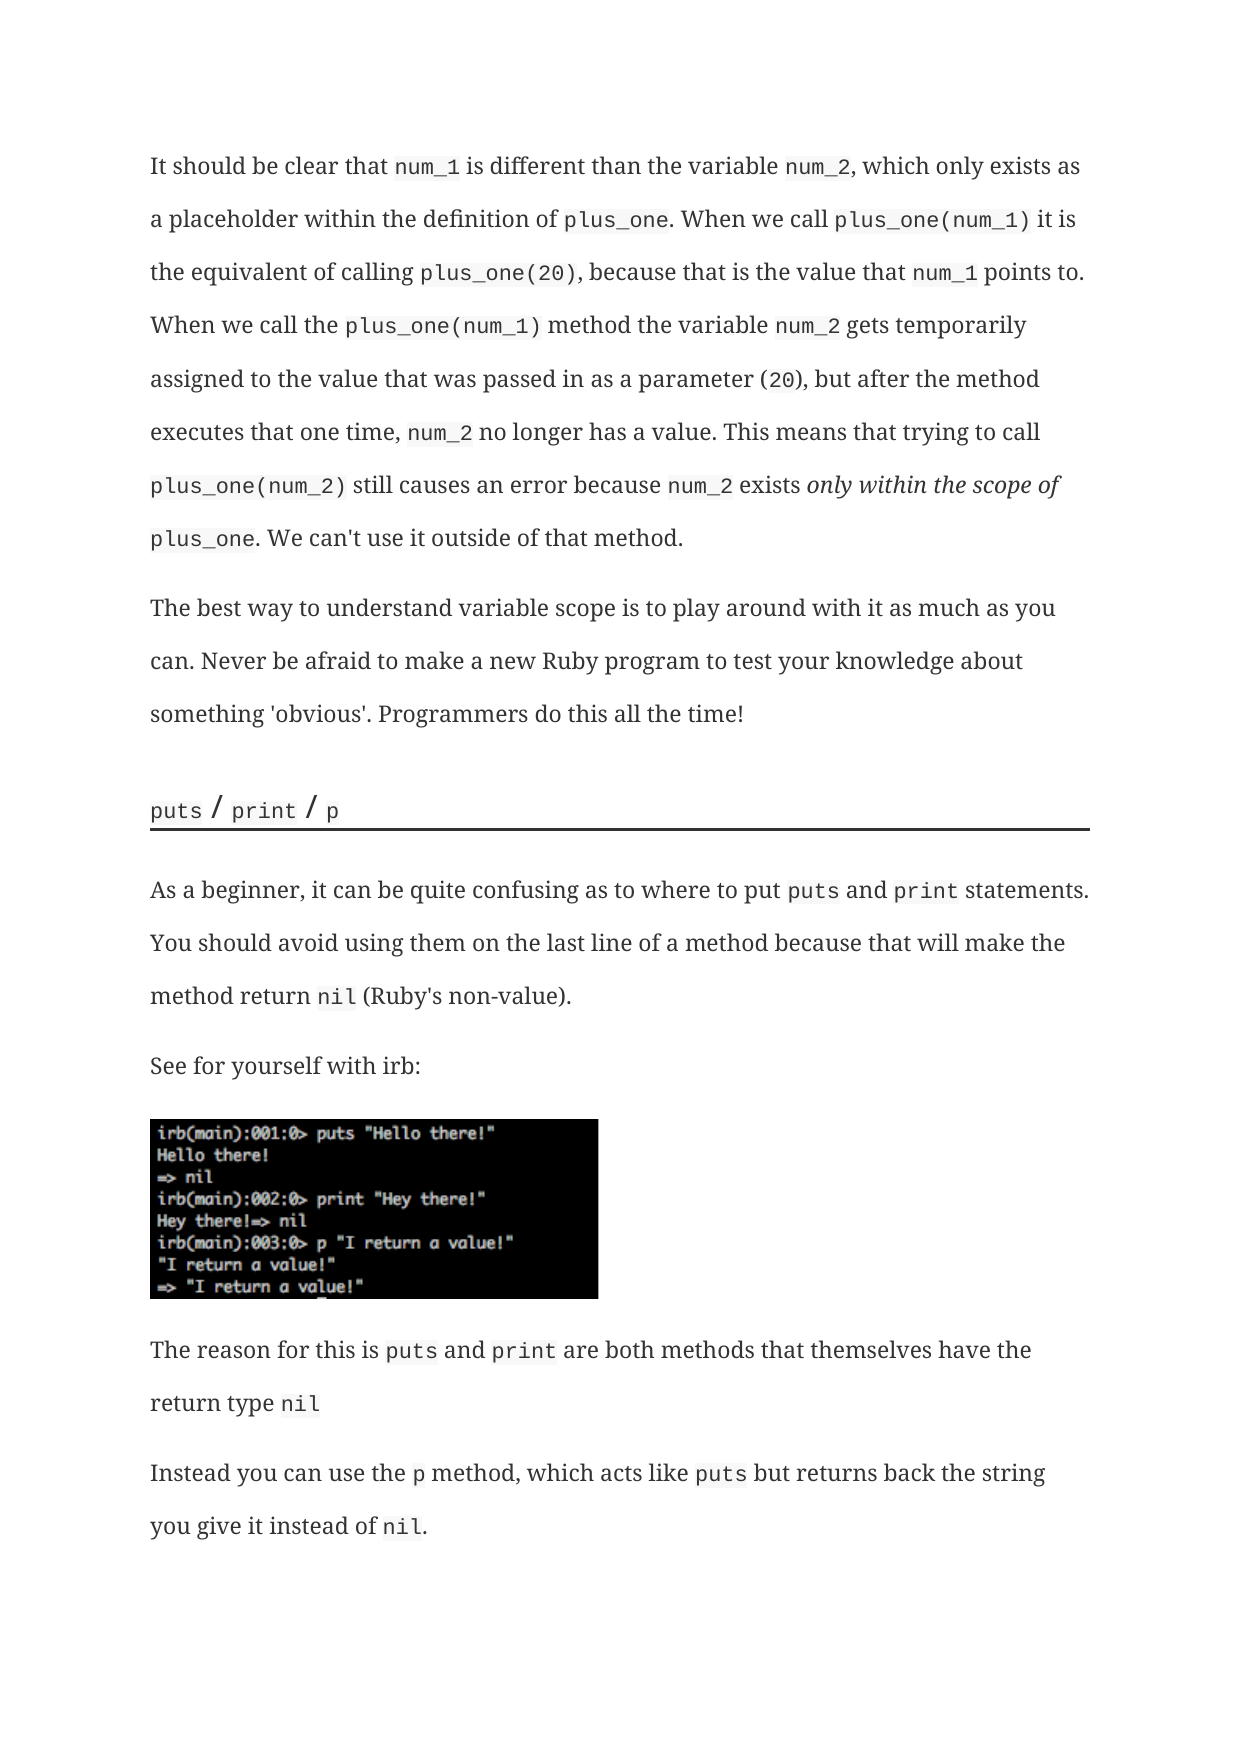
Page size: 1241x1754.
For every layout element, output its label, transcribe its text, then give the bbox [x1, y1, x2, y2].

text The best way to understand variable scope is to play around with it as much as you can. Never be afraid to make a new Ruby program to test your knowledge about something 'obvious'. Programmers do this all the time! [150, 592, 1090, 729]
text It should be clear that num_1 is different than the variable num_2, which only exists as a placeholder within the definition of plus_one. When we call plus_one(num_1) it is the equivalent of calling plus_one(20), because that is the value that num_1 points to. When we call the plus_one(num_1) method the variable num_2 gets temporarily assigned to the value that was passed in as a parameter (20), but after the method executes that one time, num_2 no longer has a value. This means that trying to call plus_one(num_2) still causes an error because num_2 exists only within the scope of plus_one. We can't use it outside of that method. [150, 150, 1090, 553]
text As a beginner, it can be quite confusing as to where to put puts and print statements. You should avoid using them on the last line of a method because that will make the method return nil (Ruby's non-value). [150, 873, 1090, 1011]
subtitle puts / print / p [150, 784, 1090, 828]
text Instead you can use the p method, which acts like puts but returns back the string you give it instead of nil. [150, 1457, 1090, 1541]
picture [150, 1119, 599, 1299]
text The reason for this is puts and print are both methods that themselves have the return type nil [150, 1334, 1090, 1418]
text See for yourself with irb: [150, 1049, 1090, 1081]
